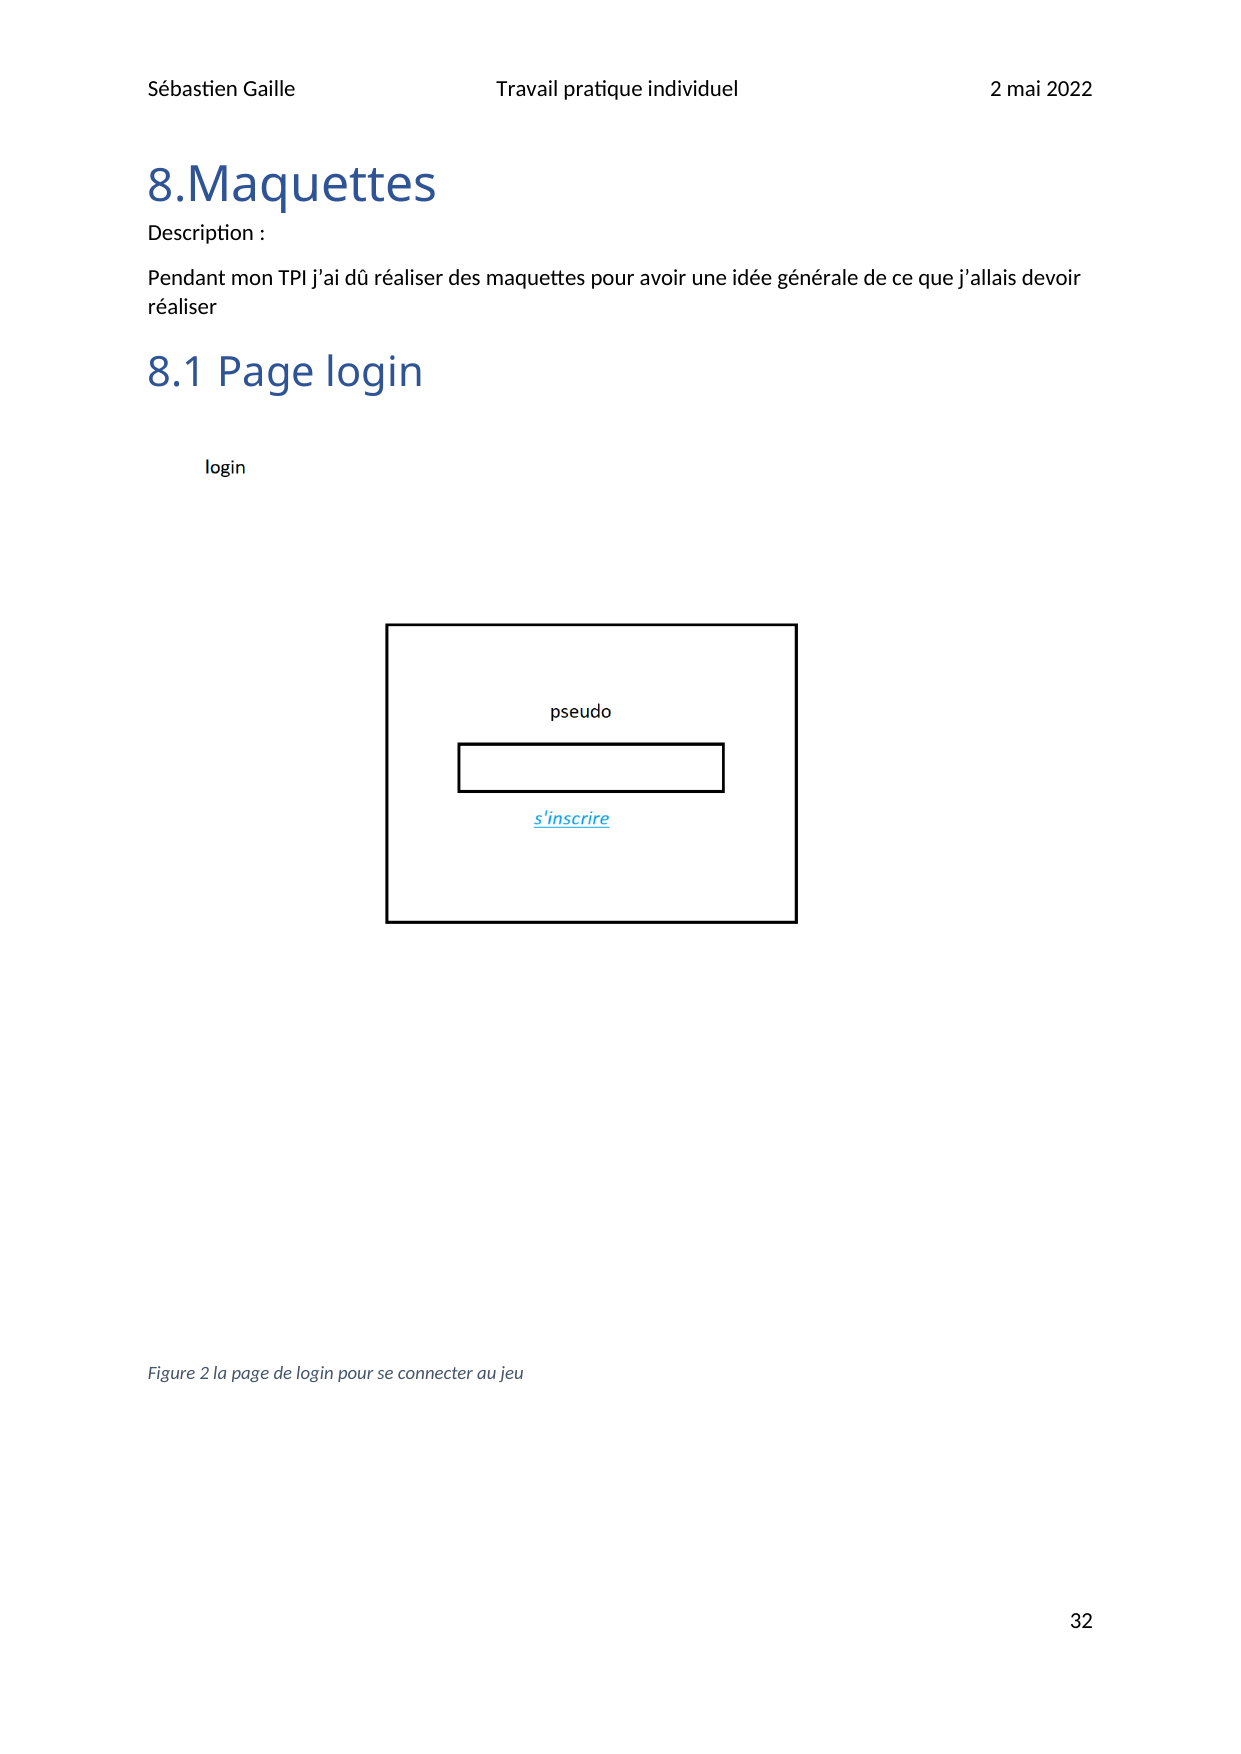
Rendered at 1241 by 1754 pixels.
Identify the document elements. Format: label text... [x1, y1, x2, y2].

text Pendant mon TPI j’ai dû réaliser des maquettes pour avoir une idée générale de ce que j’allais devoir réaliser [148, 263, 1093, 320]
text Figure 2 la page de login pour se connecter au jeu [148, 1361, 1093, 1384]
subtitle 8.1 Page login [148, 342, 1093, 398]
subtitle 8.Maquettes [148, 148, 1093, 216]
text Description : [148, 218, 1093, 246]
